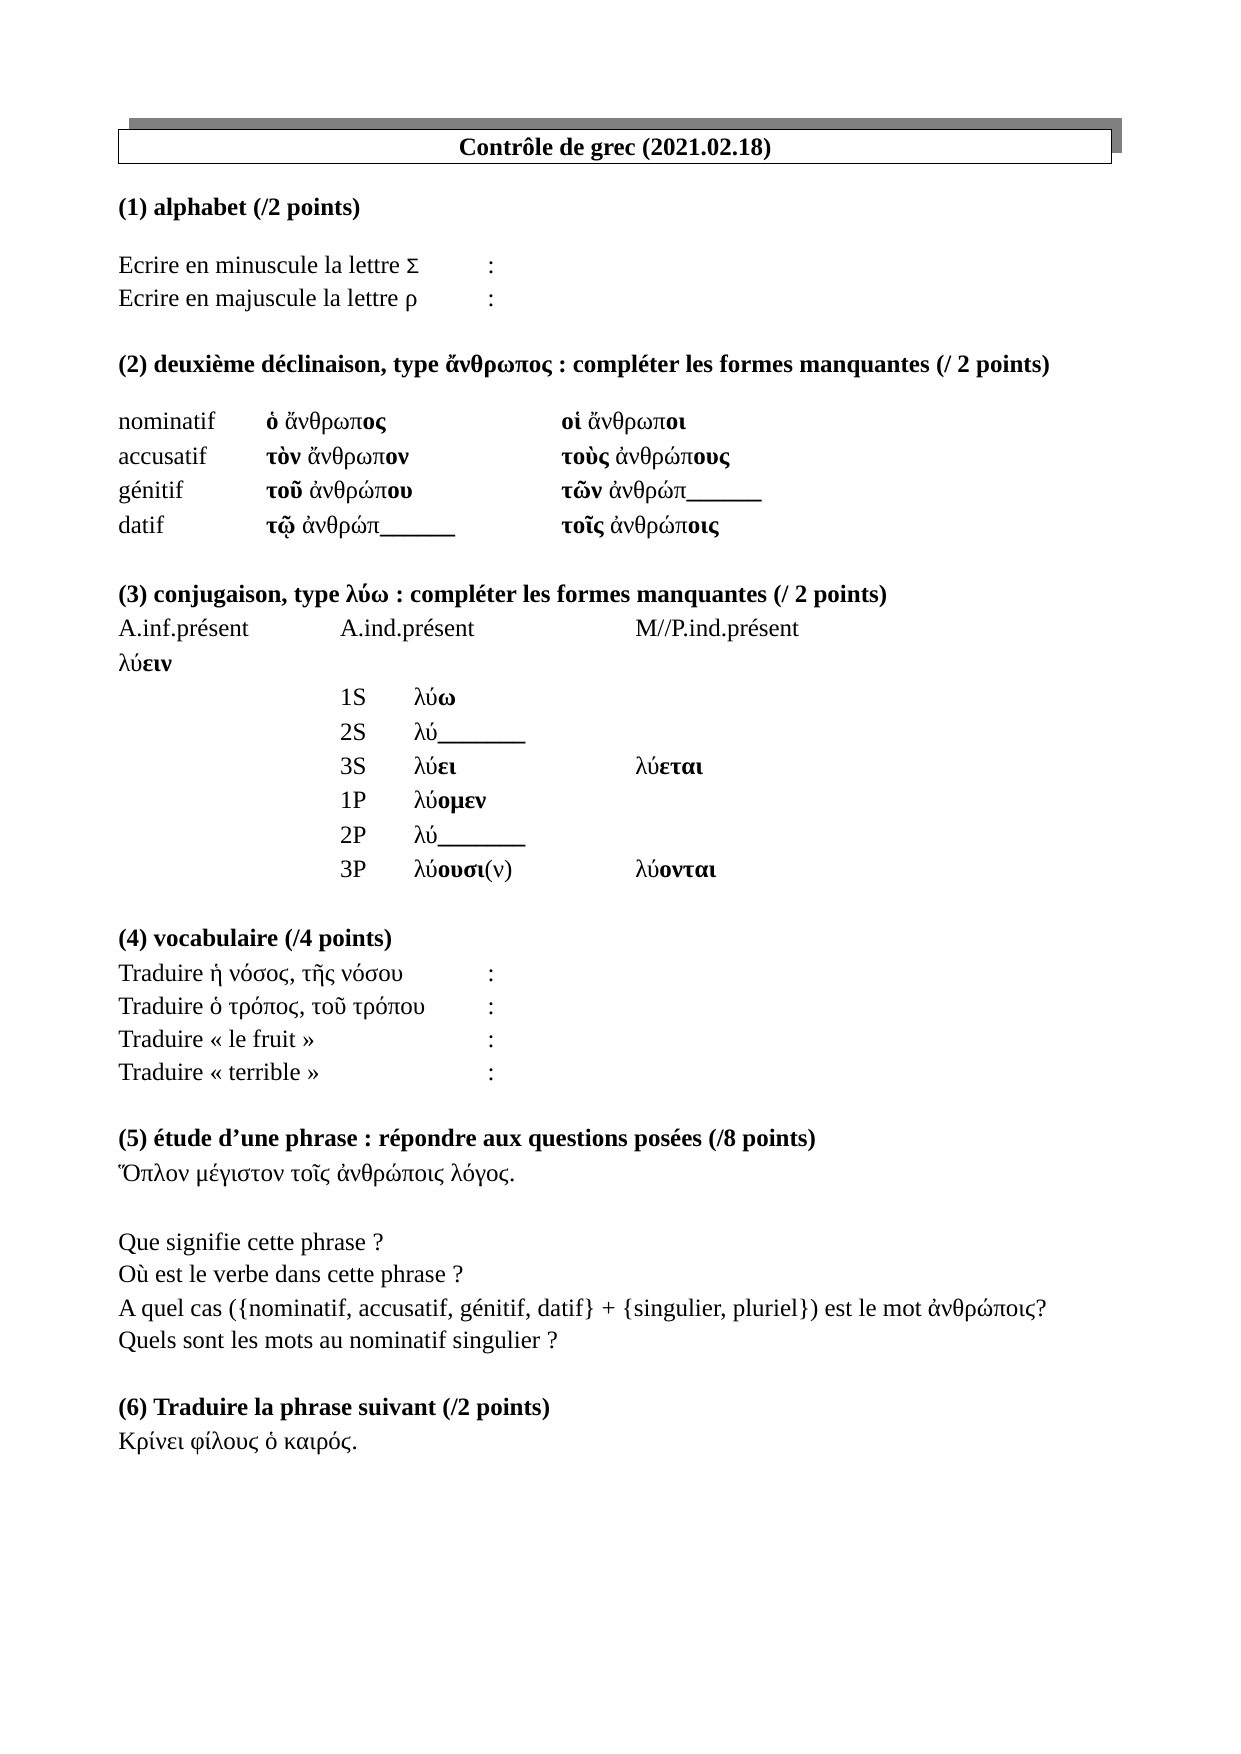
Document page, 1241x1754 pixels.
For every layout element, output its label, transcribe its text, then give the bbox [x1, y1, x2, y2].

text génitif τοῦ ἀνθρώπου τῶν ἀνθρώπ______ [118, 475, 1122, 504]
text 3S λύει λύεται [118, 751, 1122, 780]
text λύειν [118, 648, 1122, 676]
text Traduire ὁ τρόποϛ, τοῦ τρόπου : [118, 991, 1122, 1020]
text 1S λύω [118, 682, 1122, 711]
text Traduire « le fruit » : [118, 1024, 1122, 1053]
text (2) deuxième déclinaison, type ἄνθρωπος : compléter les formes manquantes (/ 2 points) [118, 349, 1122, 378]
text Quels sont les mots au nominatif singulier ? [118, 1326, 1122, 1354]
text 2P λύ_______ [118, 820, 1122, 849]
text accusatif τὸν ἄνθρωπον τοὺς ἀνθρώπους [118, 441, 1122, 469]
text 2S λύ_______ [118, 717, 1122, 745]
text Ecrire en majuscule la lettre ρ : [118, 283, 1122, 312]
text Κρίνει φίλουϛ ὁ καιρόϛ. [118, 1426, 1122, 1455]
text 1P λύομεν [118, 786, 1122, 814]
text datif τῷ ἀνθρώπ______ τoῖς ἀνθρώποις [118, 510, 1122, 538]
text nominatif ὁ ἄνθρωπος οἱ ἄνθρωποι [118, 406, 1122, 435]
text (1) alphabet (/2 points) [118, 192, 1122, 221]
text (6) Traduire la phrase suivant (/2 points) [118, 1392, 1122, 1420]
text Contrôle de grec (2021.02.18) [119, 130, 1111, 163]
text Traduire ἡ νόσοϛ, τῆς νόσου : [118, 958, 1122, 987]
text Où est le verbe dans cette phrase ? [118, 1259, 1122, 1288]
text Traduire « terrible » : [118, 1057, 1122, 1086]
text A.inf.présent A.ind.présent M//P.ind.présent [118, 613, 1122, 642]
text (3) conjugaison, type λύω : compléter les formes manquantes (/ 2 points) [118, 579, 1122, 607]
text ὅπλον μέγιστον τοῖϛ ἀνθρώποιϛ λόγοϛ. [118, 1158, 1122, 1186]
text Ecrire en minuscule la lettre σ : [118, 250, 1122, 278]
text (4) vocabulaire (/4 points) [118, 923, 1122, 952]
text 3P λύουσι(ν) λύονται [118, 854, 1122, 883]
text Que signifie cette phrase ? [118, 1227, 1122, 1255]
text A quel cas ({nominatif, accusatif, génitif, datif} + {singulier, pluriel}) est le mot ἀνθρώποιϛ? [118, 1293, 1122, 1321]
text (5) étude d’une phrase : répondre aux questions posées (/8 points) [118, 1123, 1122, 1152]
